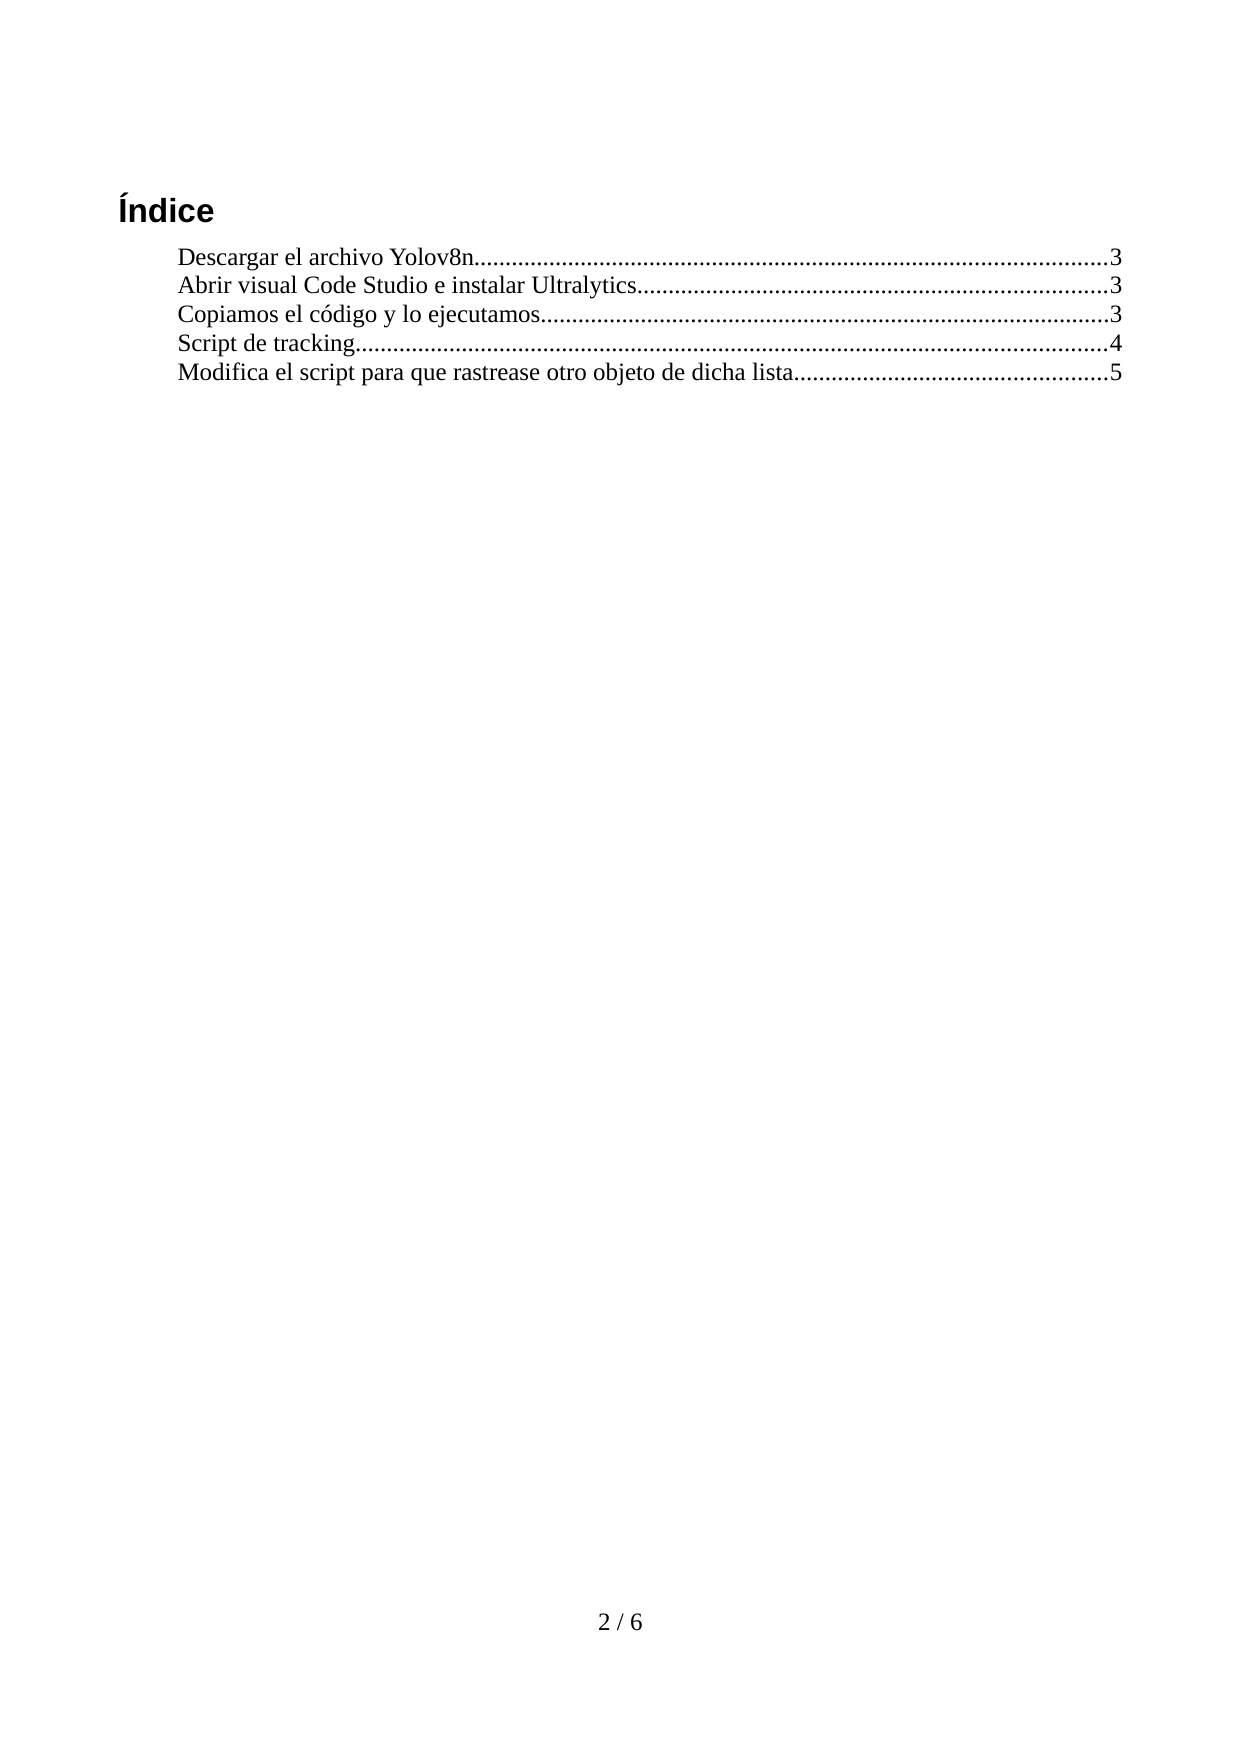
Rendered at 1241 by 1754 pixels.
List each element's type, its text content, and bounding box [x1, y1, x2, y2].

text Descargar el archivo Yolov8n 3 [177, 242, 1122, 270]
text Modifica el script para que rastrease otro objeto de dicha lista 5 [177, 357, 1122, 385]
text Script de tracking 4 [177, 328, 1122, 357]
subtitle Índice [118, 191, 1122, 229]
text Abrir visual Code Studio e instalar Ultralytics 3 [177, 270, 1122, 299]
text Copiamos el código y lo ejecutamos 3 [177, 299, 1122, 328]
